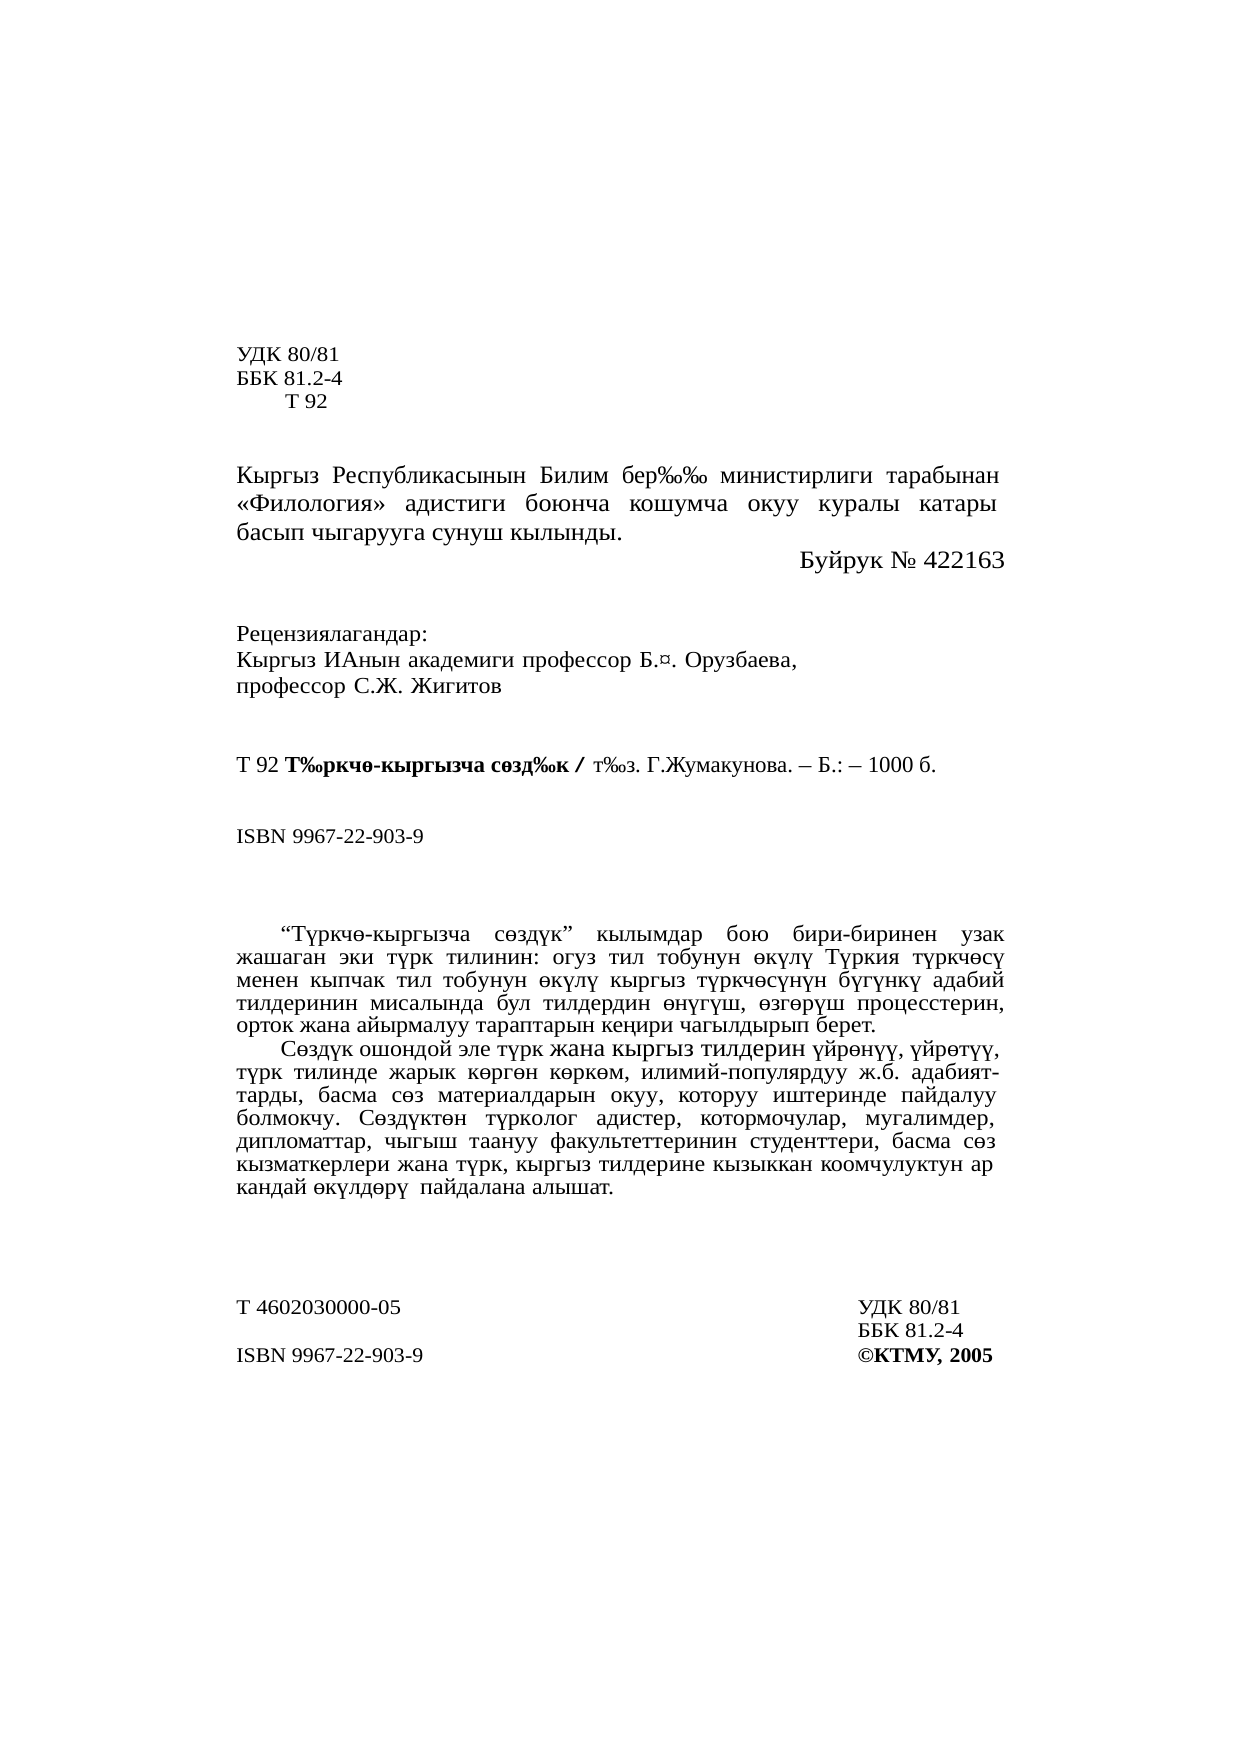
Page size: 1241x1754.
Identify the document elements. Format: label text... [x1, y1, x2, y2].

text ББК 81.2-4 [175, 1319, 964, 1342]
text Рецензиялагандар: [236, 621, 1065, 647]
text Т 92 [285, 390, 1065, 413]
text Кыргыз Республикасынын Билим бер‰‰ министирлиги тарабынан [236, 460, 1065, 489]
text ISBN 9967-22-903-9 ©КТМУ, 2005 [236, 1343, 1065, 1367]
text кызматкерлери жана түрк, кыргыз тилдерине кызыккан коомчулуктун ар [236, 1153, 1065, 1176]
text Кыргыз ИАнын академиги профессор Б.¤. Орузбаева, профессор С.Ж. Жигитов [236, 647, 801, 699]
text “Түркчө-кыргызча сөздүк” кылымдар бою бири-биринен узак жашаган эки түрк тилинин: огуз тил тобунун өкүлү Түркия түркчөсү менен кыпчак тил тобунун өкүлү кыргыз түркчөсүнүн бүгүнкү адабий тилдеринин мисалында бул тилдердин өнүгүш, өзгөрүш процесстерин, орток жана айырмалуу тараптарын кеңири чагылдырып берет. [236, 920, 1005, 1038]
text T 4602030000-05 УДК 80/81 [236, 1295, 1065, 1319]
text кандай өкүлдөрү пайдалана алышат. [236, 1176, 1065, 1199]
text Буйрук № 422163 [175, 546, 1005, 574]
text ISBN 9967-22-903-9 [236, 824, 1065, 848]
text дипломаттар, чыгыш таануу факультеттеринин студенттери, басма сөз [236, 1130, 1065, 1153]
text «Филология» адистиги боюнча кошумча окуу куралы катары басып чыгарууга сунуш кылынды. [236, 489, 1005, 546]
text тарды, басма сөз материалдарын окуу, которуу иштеринде пайдалуу [236, 1084, 1065, 1107]
text түрк тилинде жарык көргөн көркөм, илимий-популярдуу ж.б. адабият- [236, 1061, 1065, 1084]
text УДК 80/81 [236, 342, 1065, 366]
text Сөздүк ошондой эле түрк жана кыргыз тилдерин үйрөнүү, үйрөтүү, [280, 1038, 1065, 1061]
text болмокчу. Сөздүктөн түрколог адистер, котормочулар, мугалимдер, [236, 1107, 1065, 1130]
text Т 92 Т‰ркчө-кыргызча сөзд‰к / т‰з. Г.Жумакунова. – Б.: – 1000 б. [236, 751, 1065, 778]
text ББК 81.2-4 [236, 366, 1065, 390]
